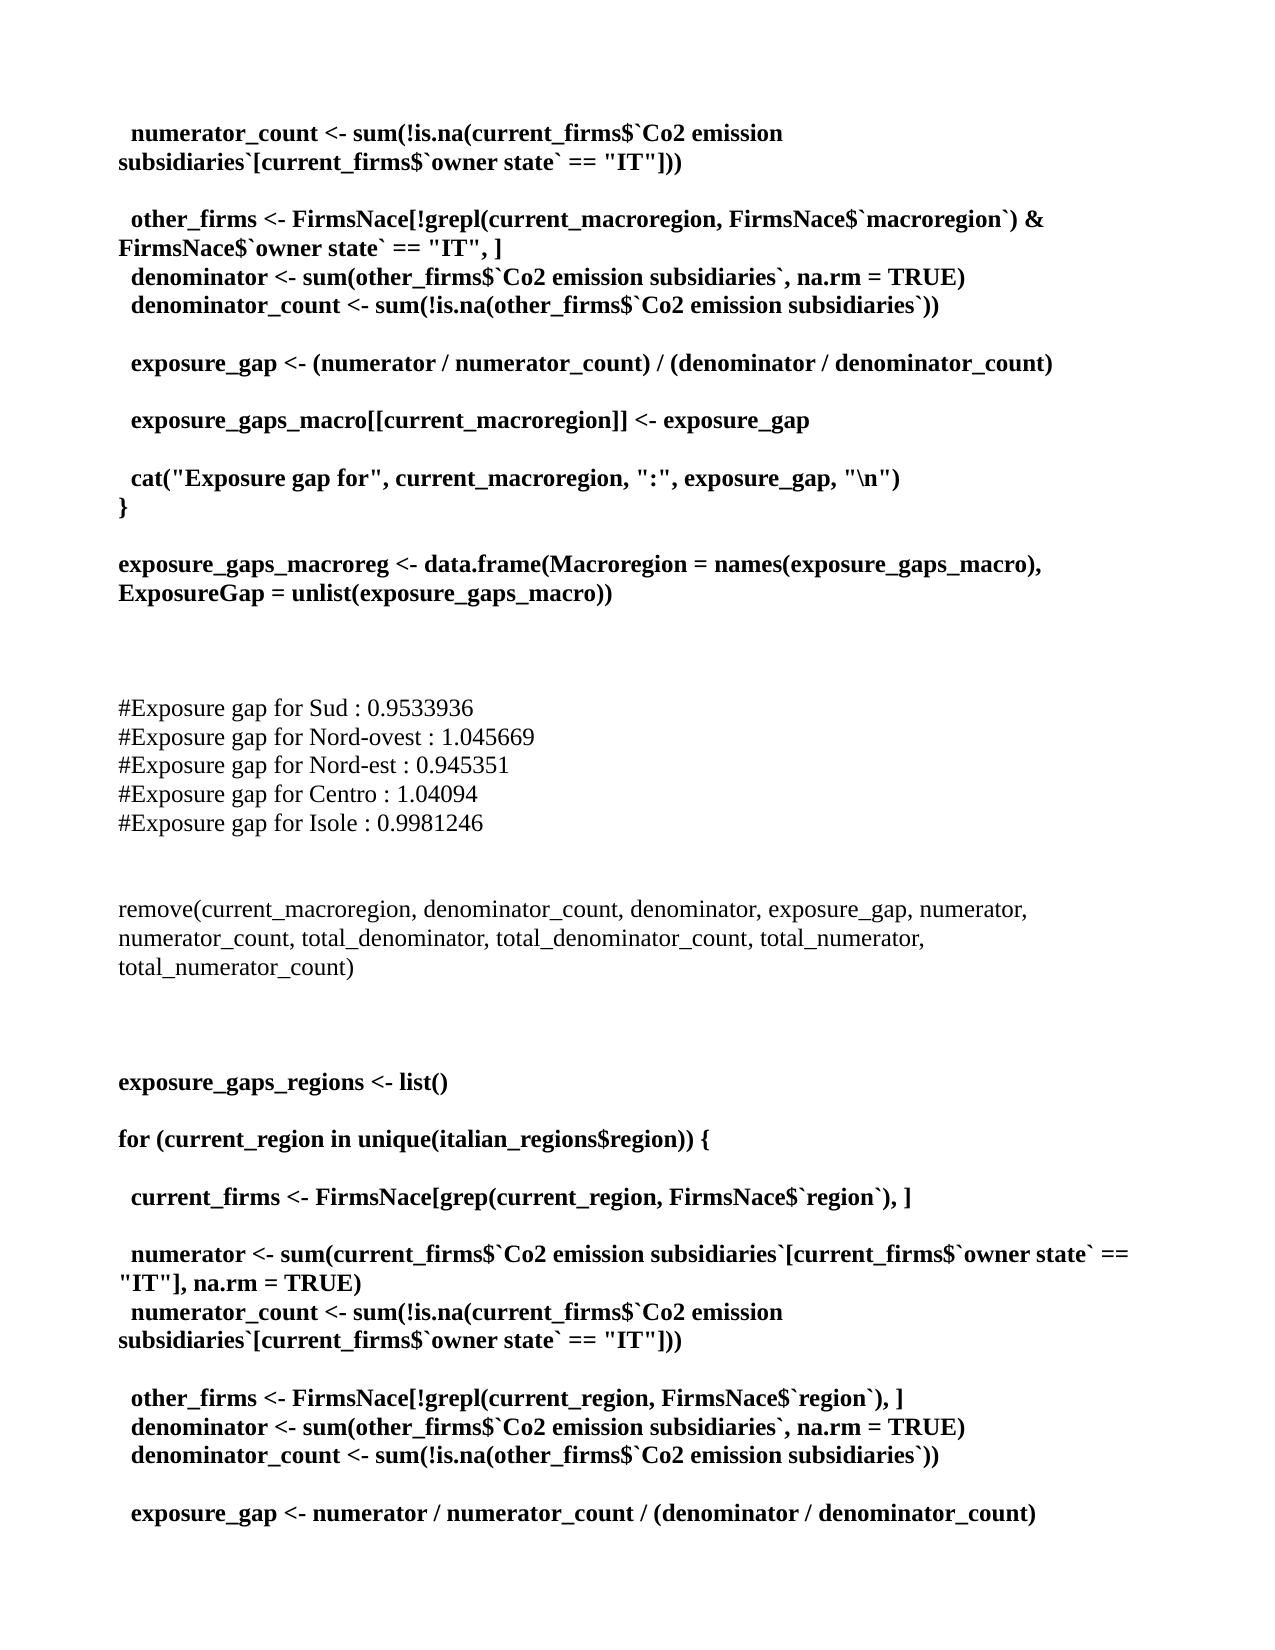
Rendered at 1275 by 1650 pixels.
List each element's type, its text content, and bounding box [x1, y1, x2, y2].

text other_firms <- FirmsNace[!grepl(current_region, FirmsNace$`region`), ] [118, 1383, 1157, 1412]
text current_firms <- FirmsNace[grep(current_region, FirmsNace$`region`), ] [118, 1182, 1157, 1211]
text for (current_region in unique(italian_regions$region)) { [118, 1124, 1157, 1153]
text denominator_count <- sum(!is.na(other_firms$`Co2 emission subsidiaries`)) [118, 291, 1157, 319]
text exposure_gap <- (numerator / numerator_count) / (denominator / denominator_count) [118, 348, 1157, 377]
text numerator_count <- sum(!is.na(current_firms$`Co2 emission subsidiaries`[current_firms$`owner state` == "IT"])) [118, 118, 1157, 176]
text numerator_count <- sum(!is.na(current_firms$`Co2 emission subsidiaries`[current_firms$`owner state` == "IT"])) [118, 1297, 1157, 1354]
text #Exposure gap for Sud : 0.9533936 [118, 693, 1157, 722]
text exposure_gaps_macro[[current_macroregion]] <- exposure_gap [118, 406, 1157, 434]
text exposure_gaps_macroreg <- data.frame(Macroregion = names(exposure_gaps_macro), ExposureGap = unlist(exposure_gaps_macro)) [118, 549, 1157, 607]
text numerator <- sum(current_firms$`Co2 emission subsidiaries`[current_firms$`owner state` == "IT"], na.rm = TRUE) [118, 1239, 1157, 1297]
text other_firms <- FirmsNace[!grepl(current_macroregion, FirmsNace$`macroregion`) & FirmsNace$`owner state` == "IT", ] [118, 204, 1157, 262]
text #Exposure gap for Nord-est : 0.945351 [118, 751, 1157, 779]
text #Exposure gap for Nord-ovest : 1.045669 [118, 722, 1157, 751]
text remove(current_macroregion, denominator_count, denominator, exposure_gap, numerator, numerator_count, total_denominator, total_denominator_count, total_numerator, total_numerator_count) [118, 894, 1157, 981]
text denominator <- sum(other_firms$`Co2 emission subsidiaries`, na.rm = TRUE) [118, 1412, 1157, 1441]
text } [118, 492, 1157, 521]
text denominator_count <- sum(!is.na(other_firms$`Co2 emission subsidiaries`)) [118, 1441, 1157, 1469]
text exposure_gap <- numerator / numerator_count / (denominator / denominator_count) [118, 1498, 1157, 1527]
text denominator <- sum(other_firms$`Co2 emission subsidiaries`, na.rm = TRUE) [118, 262, 1157, 291]
text #Exposure gap for Isole : 0.9981246 [118, 808, 1157, 837]
text cat("Exposure gap for", current_macroregion, ":", exposure_gap, "\n") [118, 463, 1157, 492]
text #Exposure gap for Centro : 1.04094 [118, 779, 1157, 808]
text exposure_gaps_regions <- list() [118, 1067, 1157, 1096]
